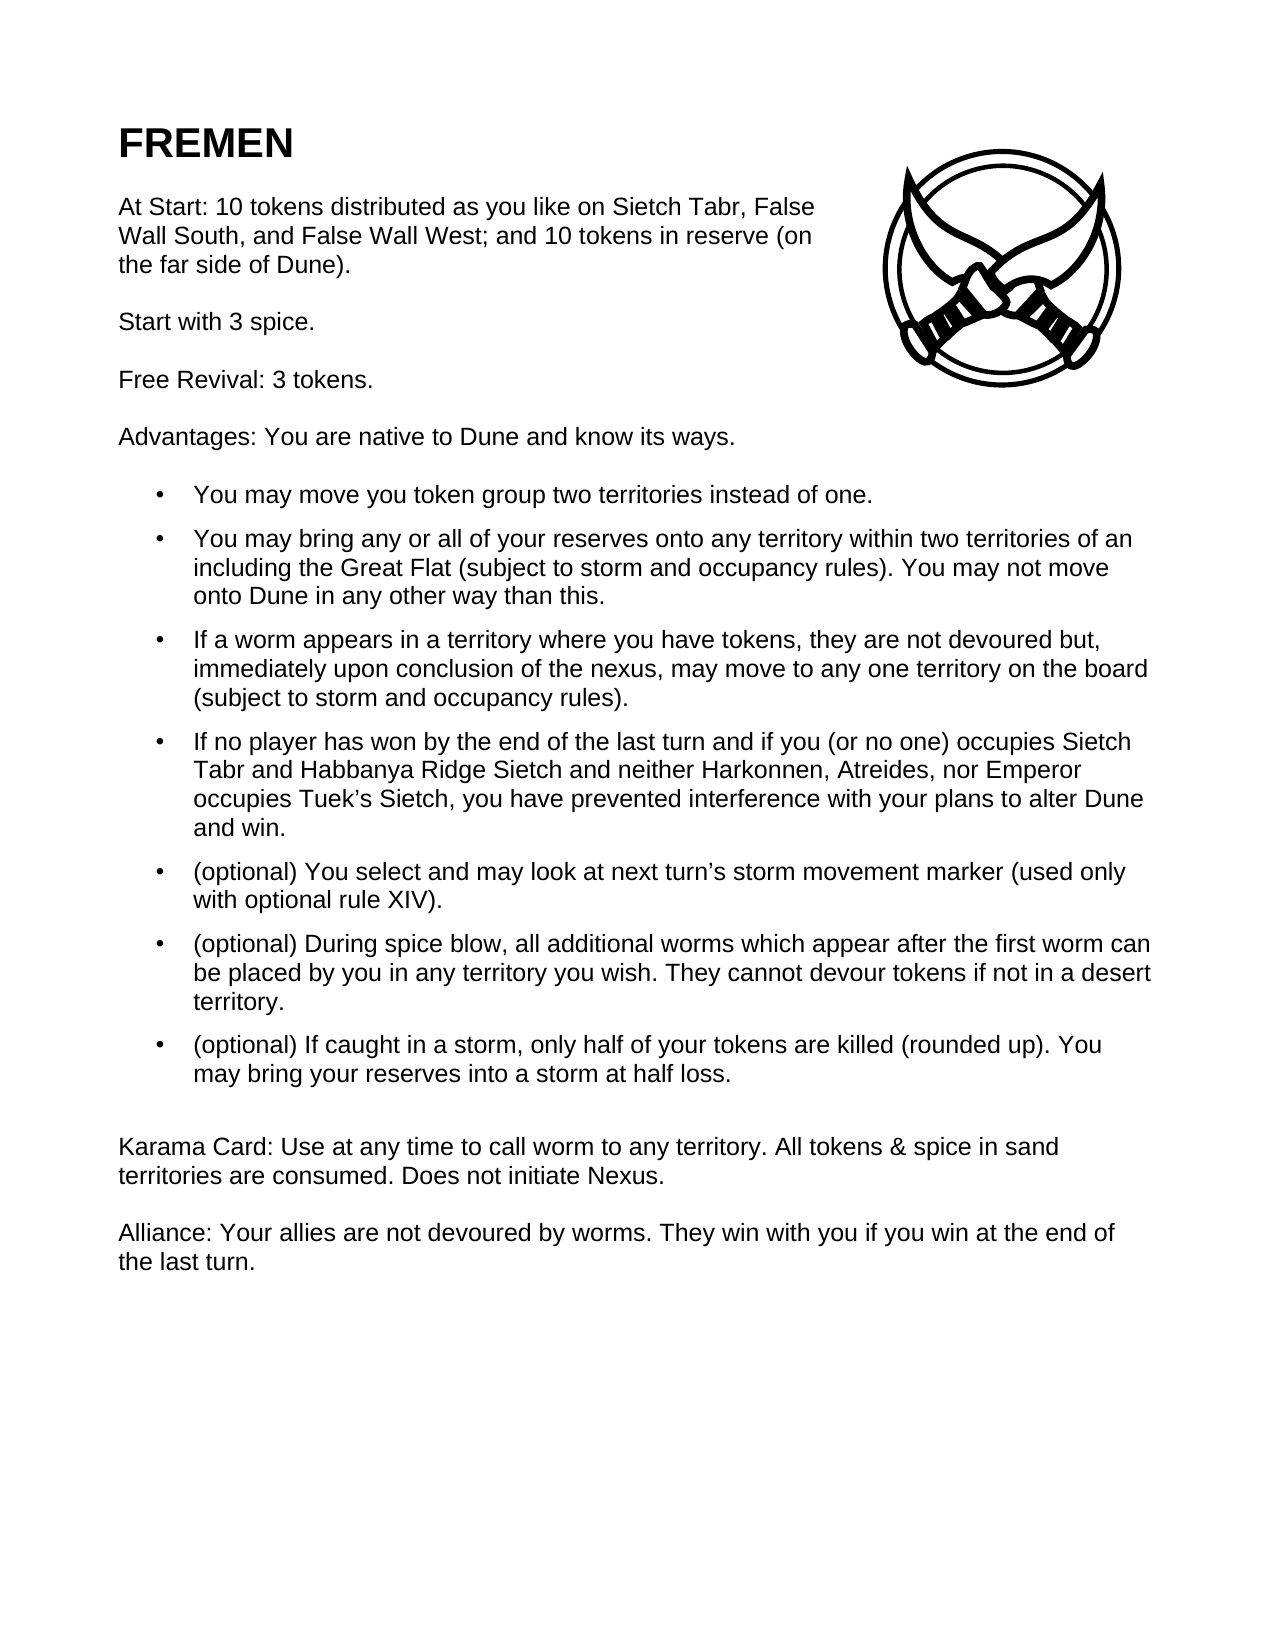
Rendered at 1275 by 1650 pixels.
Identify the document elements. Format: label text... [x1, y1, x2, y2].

text Start with 3 spice. [118, 307, 852, 336]
text Alliance: Your allies are not devoured by worms. They win with you if you win at the end of the last turn. [118, 1218, 1157, 1276]
list You may move you token group two territories instead of one. [156, 480, 1157, 509]
text Free Revival: 3 tokens. [118, 365, 852, 394]
text [1153, 118, 1157, 166]
list (optional) If caught in a storm, only half of your tokens are killed (rounded up). You may bring your reserves into a storm at half loss. [156, 1031, 1157, 1088]
text Advantages: You are native to Dune and know its ways. [118, 422, 1157, 451]
list (optional) You select and may look at next turn’s storm movement marker (used only with optional rule XIV). [156, 857, 1157, 914]
text Karama Card: Use at any time to call worm to any territory. All tokens & spice in sand territories are consumed. Does not initiate Nexus. [118, 1132, 1157, 1189]
text At Start: 10 tokens distributed as you like on Sietch Tabr, False Wall South, and False Wall West; and 10 tokens in reserve (on the far side of Dune). [118, 192, 852, 279]
list If no player has won by the end of the last turn and if you (or no one) occupies Sietch Tabr and Habbanya Ridge Sietch and neither Harkonnen, Atreides, nor Emperor occupies Tuek’s Sietch, you have prevented interference with your plans to alter Dune and win. [156, 726, 1157, 842]
list (optional) During spice blow, all additional worms which appear after the first worm can be placed by you in any territory you wish. They cannot devour tokens if not in a desert territory. [156, 929, 1157, 1016]
text FREMEN [118, 118, 852, 166]
list If a worm appears in a territory where you have tokens, they are not devoured but, immediately upon conclusion of the nexus, may move to any one territory on the board (subject to storm and occupancy rules). [156, 625, 1157, 711]
list You may bring any or all of your reserves onto any territory within two territories of an including the Great Flat (subject to storm and occupancy rules). You may not move onto Dune in any other way than this. [156, 524, 1157, 610]
